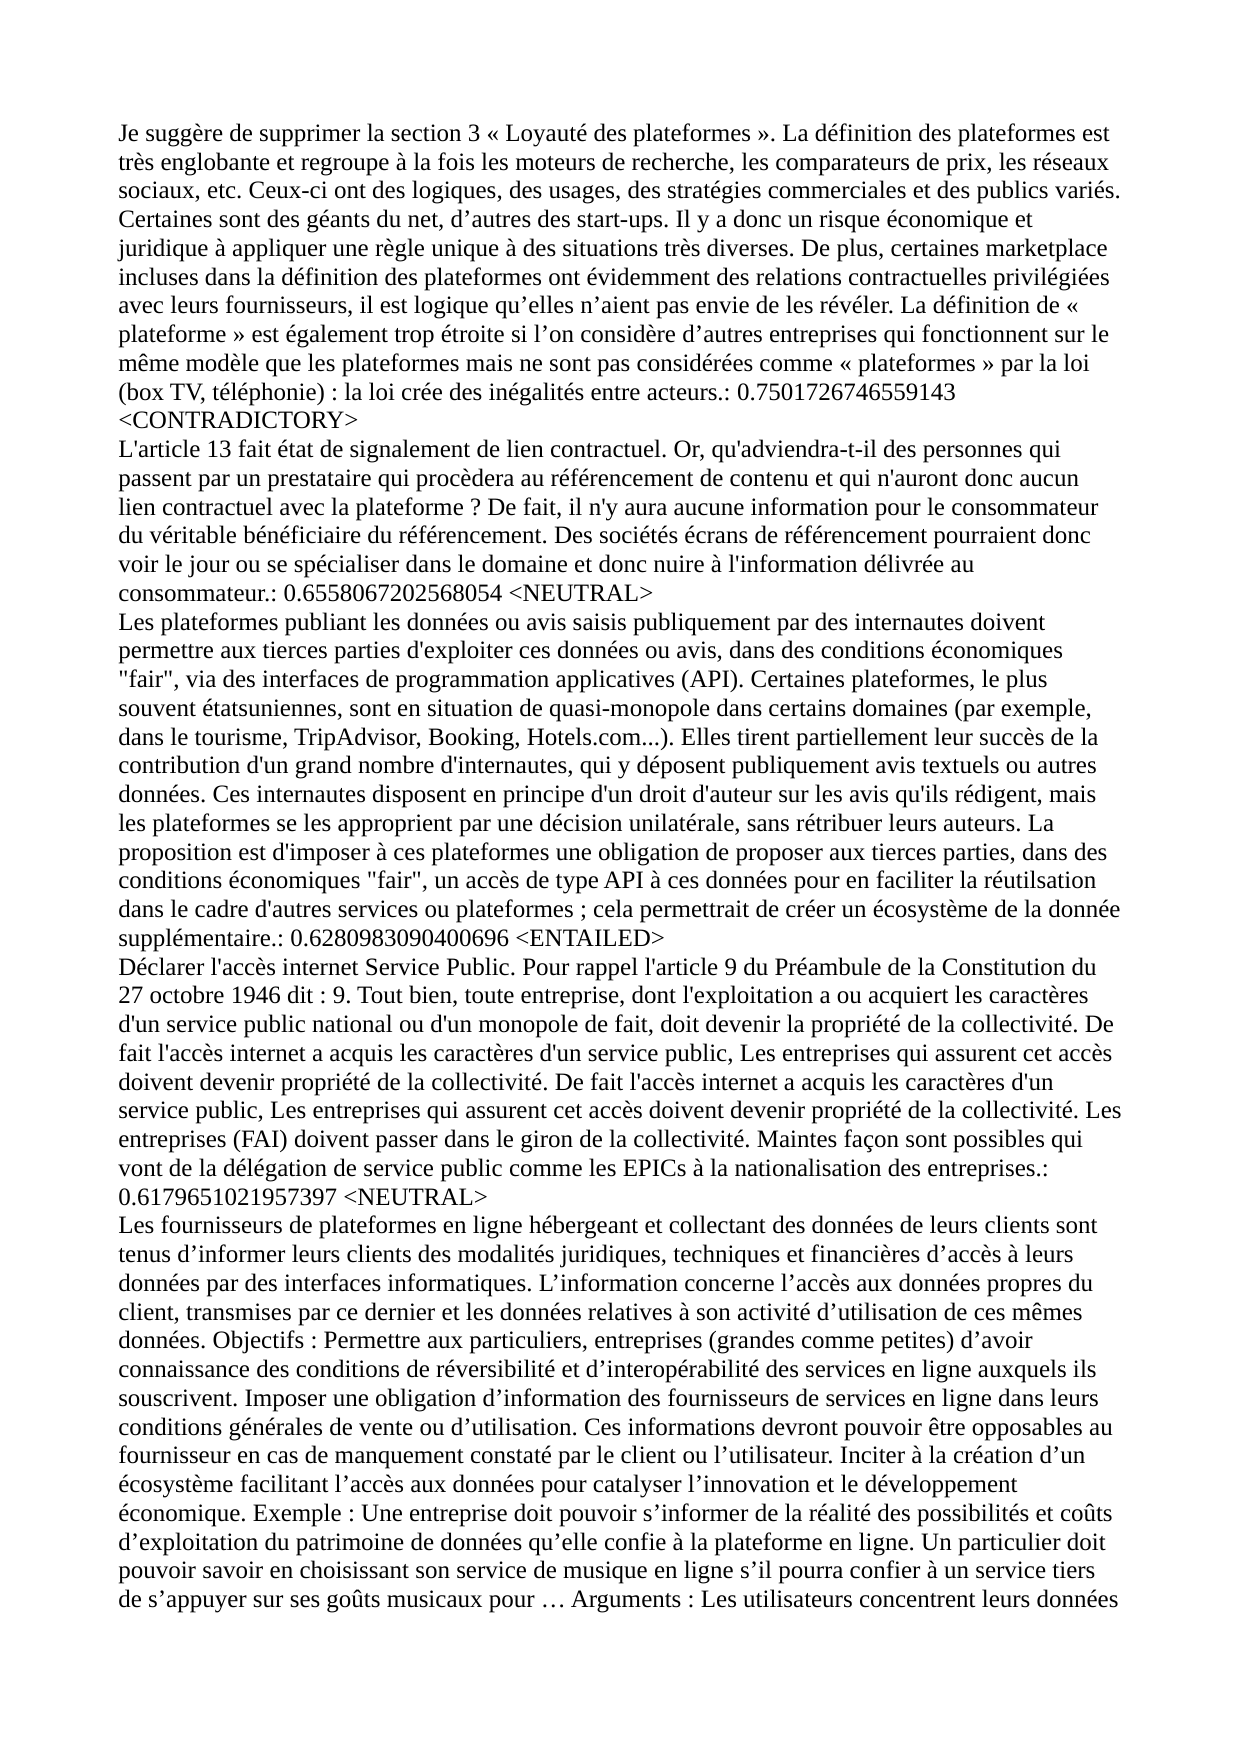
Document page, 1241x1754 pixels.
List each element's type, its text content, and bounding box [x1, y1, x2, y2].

text L'article 13 fait état de signalement de lien contractuel. Or, qu'adviendra-t-il des personnes qui passent par un prestataire qui procèdera au référencement de contenu et qui n'auront donc aucun lien contractuel avec la plateforme ? De fait, il n'y aura aucune information pour le consommateur du véritable bénéficiaire du référencement. Des sociétés écrans de référencement pourraient donc voir le jour ou se spécialiser dans le domaine et donc nuire à l'information délivrée au consommateur.: 0.6558067202568054 <NEUTRAL> [118, 434, 1122, 607]
text Je suggère de supprimer la section 3 « Loyauté des plateformes ». La définition des plateformes est très englobante et regroupe à la fois les moteurs de recherche, les comparateurs de prix, les réseaux sociaux, etc. Ceux-ci ont des logiques, des usages, des stratégies commerciales et des publics variés. Certaines sont des géants du net, d’autres des start-ups. Il y a donc un risque économique et juridique à appliquer une règle unique à des situations très diverses. De plus, certaines marketplace incluses dans la définition des plateformes ont évidemment des relations contractuelles privilégiées avec leurs fournisseurs, il est logique qu’elles n’aient pas envie de les révéler. La définition de « plateforme » est également trop étroite si l’on considère d’autres entreprises qui fonctionnent sur le même modèle que les plateformes mais ne sont pas considérées comme « plateformes » par la loi (box TV, téléphonie) : la loi crée des inégalités entre acteurs.: 0.7501726746559143 <CONTRADICTORY> [118, 118, 1122, 434]
text Les plateformes publiant les données ou avis saisis publiquement par des internautes doivent permettre aux tierces parties d'exploiter ces données ou avis, dans des conditions économiques "fair", via des interfaces de programmation applicatives (API). Certaines plateformes, le plus souvent étatsuniennes, sont en situation de quasi-monopole dans certains domaines (par exemple, dans le tourisme, TripAdvisor, Booking, Hotels.com...). Elles tirent partiellement leur succès de la contribution d'un grand nombre d'internautes, qui y déposent publiquement avis textuels ou autres données. Ces internautes disposent en principe d'un droit d'auteur sur les avis qu'ils rédigent, mais les plateformes se les approprient par une décision unilatérale, sans rétribuer leurs auteurs. La proposition est d'imposer à ces plateformes une obligation de proposer aux tierces parties, dans des conditions économiques "fair", un accès de type API à ces données pour en faciliter la réutilsation dans le cadre d'autres services ou plateformes ; cela permettrait de créer un écosystème de la donnée supplémentaire.: 0.6280983090400696 <ENTAILED> [118, 607, 1122, 952]
text Déclarer l'accès internet Service Public. Pour rappel l'article 9 du Préambule de la Constitution du 27 octobre 1946 dit : 9. Tout bien, toute entreprise, dont l'exploitation a ou acquiert les caractères d'un service public national ou d'un monopole de fait, doit devenir la propriété de la collectivité. De fait l'accès internet a acquis les caractères d'un service public, Les entreprises qui assurent cet accès doivent devenir propriété de la collectivité. De fait l'accès internet a acquis les caractères d'un service public, Les entreprises qui assurent cet accès doivent devenir propriété de la collectivité. Les entreprises (FAI) doivent passer dans le giron de la collectivité. Maintes façon sont possibles qui vont de la délégation de service public comme les EPICs à la nationalisation des entreprises.: 0.6179651021957397 <NEUTRAL> [118, 952, 1122, 1211]
text Les fournisseurs de plateformes en ligne hébergeant et collectant des données de leurs clients sont tenus d’informer leurs clients des modalités juridiques, techniques et financières d’accès à leurs données par des interfaces informatiques. L’information concerne l’accès aux données propres du client, transmises par ce dernier et les données relatives à son activité d’utilisation de ces mêmes données. Objectifs : Permettre aux particuliers, entreprises (grandes comme petites) d’avoir connaissance des conditions de réversibilité et d’interopérabilité des services en ligne auxquels ils souscrivent. Imposer une obligation d’information des fournisseurs de services en ligne dans leurs conditions générales de vente ou d’utilisation. Ces informations devront pouvoir être opposables au fournisseur en cas de manquement constaté par le client ou l’utilisateur. Inciter à la création d’un écosystème facilitant l’accès aux données pour catalyser l’innovation et le développement économique. Exemple : Une entreprise doit pouvoir s’informer de la réalité des possibilités et coûts d’exploitation du patrimoine de données qu’elle confie à la plateforme en ligne. Un particulier doit pouvoir savoir en choisissant son service de musique en ligne s’il pourra confier à un service tiers de s’appuyer sur ses goûts musicaux pour … Arguments : Les utilisateurs concentrent leurs données [118, 1211, 1122, 1613]
